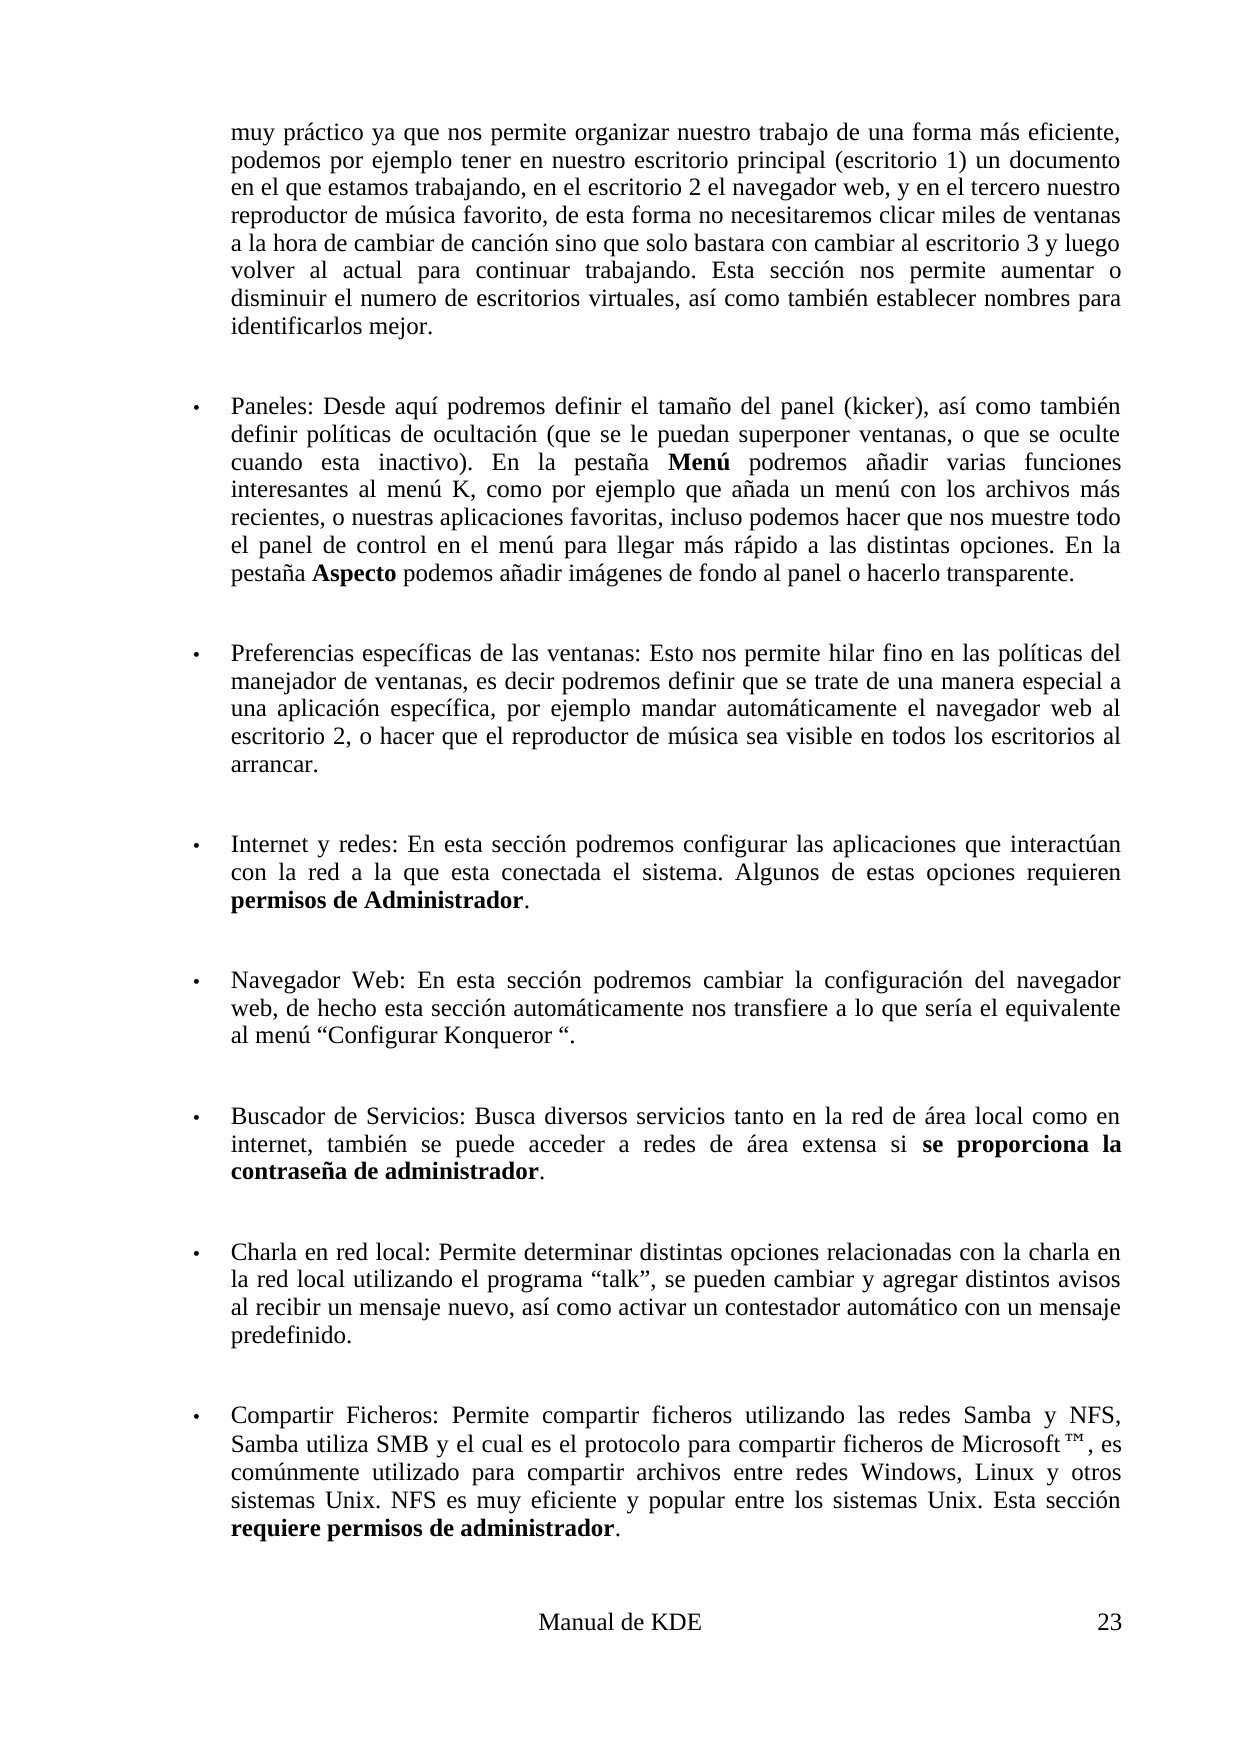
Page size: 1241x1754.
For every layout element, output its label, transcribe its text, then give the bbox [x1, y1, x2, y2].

list Paneles: Desde aquí podremos definir el tamaño del panel (kicker), así como también definir políticas de ocultación (que se le puedan superponer ventanas, o que se oculte cuando esta inactivo). En la pestaña Menú podremos añadir varias funciones interesantes al menú K, como por ejemplo que añada un menú con los archivos más recientes, o nuestras aplicaciones favoritas, incluso podemos hacer que nos muestre todo el panel de control en el menú para llegar más rápido a las distintas opciones. En la pestaña Aspecto podemos añadir imágenes de fondo al panel o hacerlo transparente. [193, 392, 1122, 586]
list Internet y redes: En esta sección podremos configurar las aplicaciones que interactúan con la red a la que esta conectada el sistema. Algunos de estas opciones requieren permisos de Administrador. [193, 830, 1122, 913]
list Preferencias específicas de las ventanas: Esto nos permite hilar fino en las políticas del manejador de ventanas, es decir podremos definir que se trate de una manera especial a una aplicación específica, por ejemplo mandar automáticamente el navegador web al escritorio 2, o hacer que el reproductor de música sea visible en todos los escritorios al arrancar. [193, 639, 1122, 778]
list Charla en red local: Permite determinar distintas opciones relacionadas con la charla en la red local utilizando el programa “talk”, se pueden cambiar y agregar distintos avisos al recibir un mensaje nuevo, así como activar un contestador automático con un mensaje predefinido. [193, 1238, 1122, 1349]
list Navegador Web: En esta sección podremos cambiar la configuración del navegador web, de hecho esta sección automáticamente nos transfiere a lo que sería el equivalente al menú “Configurar Konqueror “. [193, 966, 1122, 1049]
list muy práctico ya que nos permite organizar nuestro trabajo de una forma más eficiente, podemos por ejemplo tener en nuestro escritorio principal (escritorio 1) un documento en el que estamos trabajando, en el escritorio 2 el navegador web, y en el tercero nuestro reproductor de música favorito, de esta forma no necesitaremos clicar miles de ventanas a la hora de cambiar de canción sino que solo bastara con cambiar al escritorio 3 y luego volver al actual para continuar trabajando. Esta sección nos permite aumentar o disminuir el numero de escritorios virtuales, así como también establecer nombres para identificarlos mejor. [193, 118, 1122, 340]
list Buscador de Servicios: Busca diversos servicios tanto en la red de área local como en internet, también se puede acceder a redes de área extensa si se proporciona la contraseña de administrador. [193, 1102, 1122, 1185]
list Compartir Ficheros: Permite compartir ficheros utilizando las redes Samba y NFS, Samba utiliza SMB y el cual es el protocolo para compartir ficheros de Microsoft™, es comúnmente utilizado para compartir archivos entre redes Windows, Linux y otros sistemas Unix. NFS es muy eficiente y popular entre los sistemas Unix. Esta sección requiere permisos de administrador. [193, 1401, 1122, 1541]
